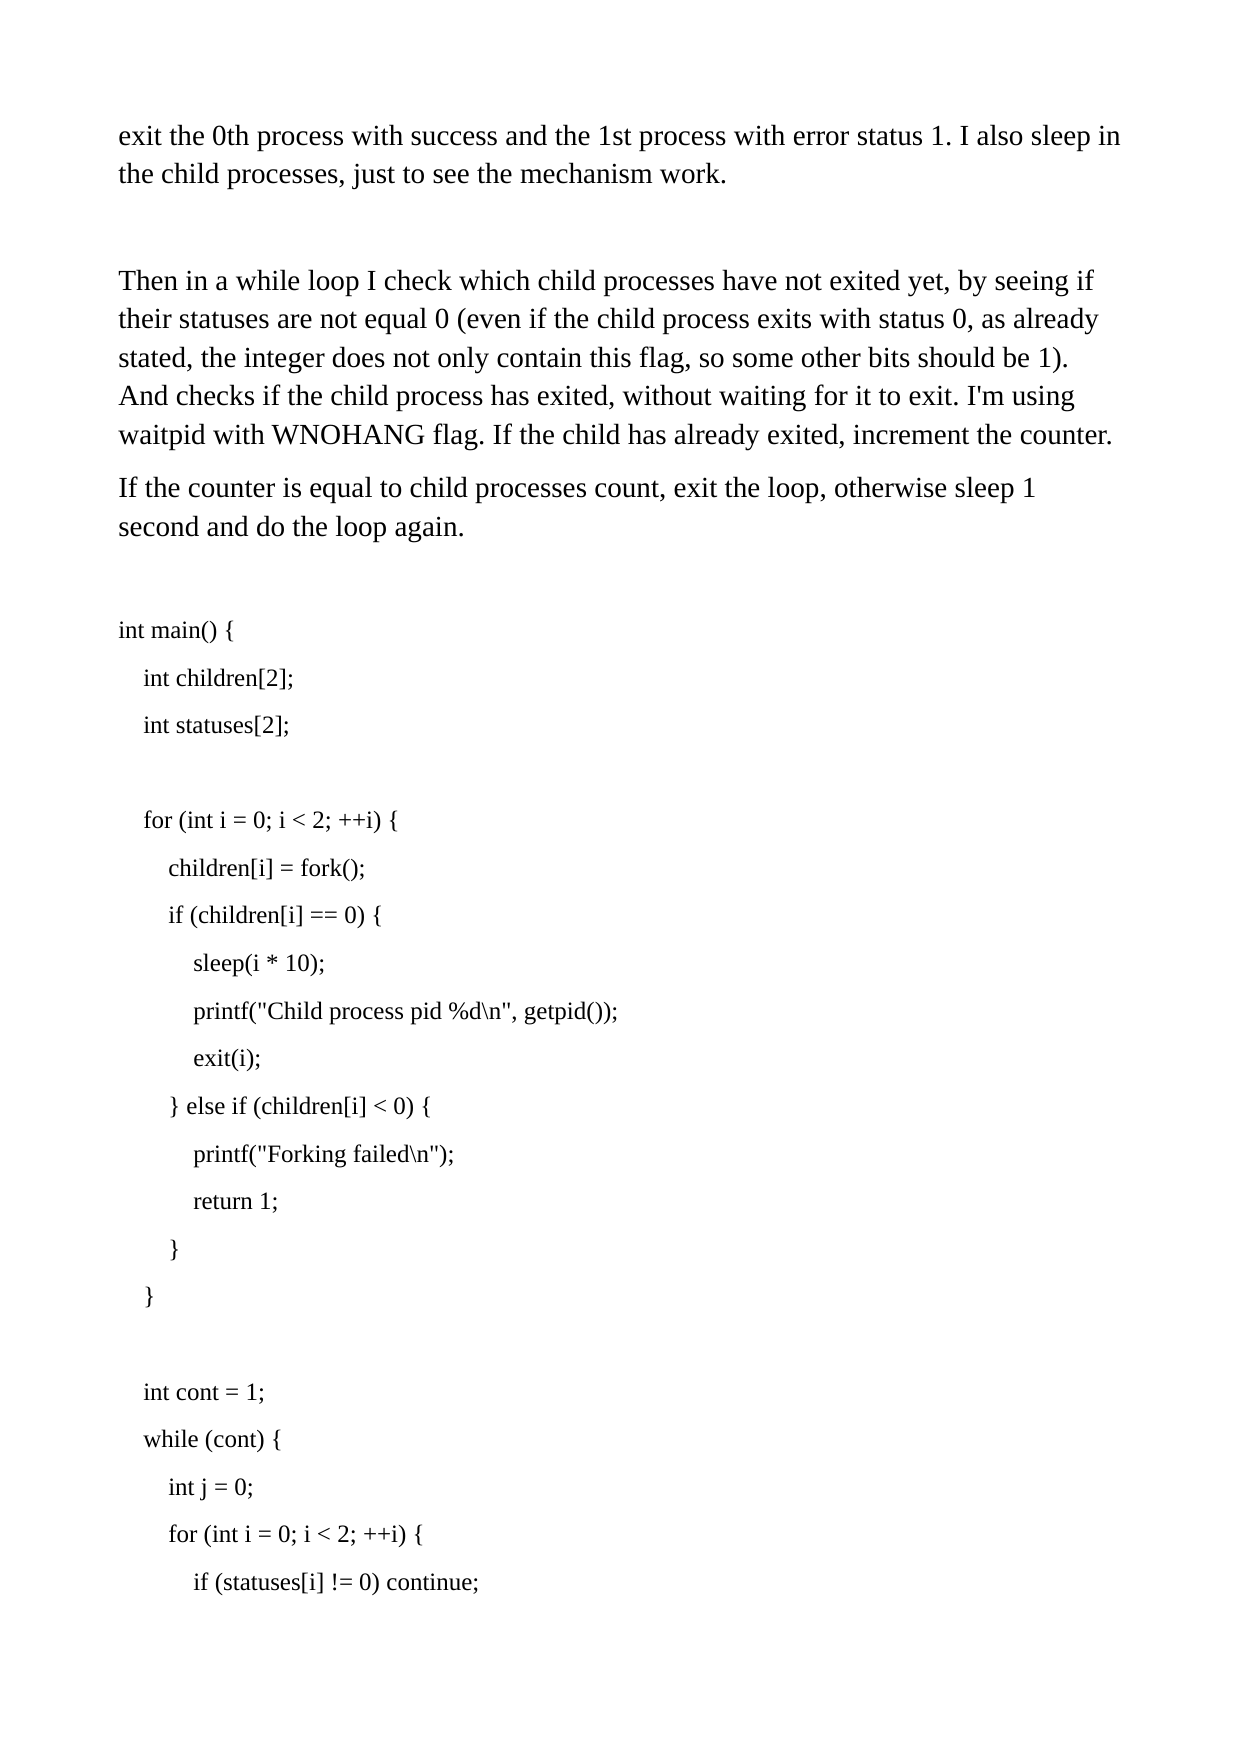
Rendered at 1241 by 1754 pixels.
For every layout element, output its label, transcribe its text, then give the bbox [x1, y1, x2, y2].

text Then in a while loop I check which child processes have not exited yet, by seeing if their statuses are not equal 0 (even if the child process exits with status 0, as already stated, the integer does not only contain this flag, so some other bits should be 1). And checks if the child process has exited, without waiting for it to exit. I'm using waitpid with WNOHANG flag. If the child has already exited, increment the counter. [118, 263, 1122, 451]
text If the counter is equal to child processes count, exit the loop, otherwise sleep 1 second and do the loop again. [118, 470, 1122, 542]
text } else if (children[i] < 0) { [118, 1091, 1122, 1120]
text if (statuses[i] != 0) continue; [118, 1567, 1122, 1596]
text for (int i = 0; i < 2; ++i) { [118, 805, 1122, 834]
text int main() { [118, 615, 1122, 644]
text if (children[i] == 0) { [118, 901, 1122, 929]
text int statuses[2]; [118, 710, 1122, 739]
text int j = 0; [118, 1472, 1122, 1501]
text sleep(i * 10); [118, 948, 1122, 977]
text for (int i = 0; i < 2; ++i) { [118, 1519, 1122, 1548]
text } [118, 1234, 1122, 1263]
text printf("Forking failed\n"); [118, 1139, 1122, 1167]
text printf("Child process pid %d\n", getpid()); [118, 996, 1122, 1024]
text return 1; [118, 1186, 1122, 1215]
text children[i] = fork(); [118, 853, 1122, 882]
text exit(i); [118, 1043, 1122, 1072]
text int cont = 1; [118, 1377, 1122, 1405]
text while (cont) { [118, 1424, 1122, 1453]
text } [118, 1281, 1122, 1310]
text int children[2]; [118, 663, 1122, 691]
text exit the 0th process with success and the 1st process with error status 1. I also sleep in the child processes, just to see the mechanism work. [118, 118, 1122, 190]
